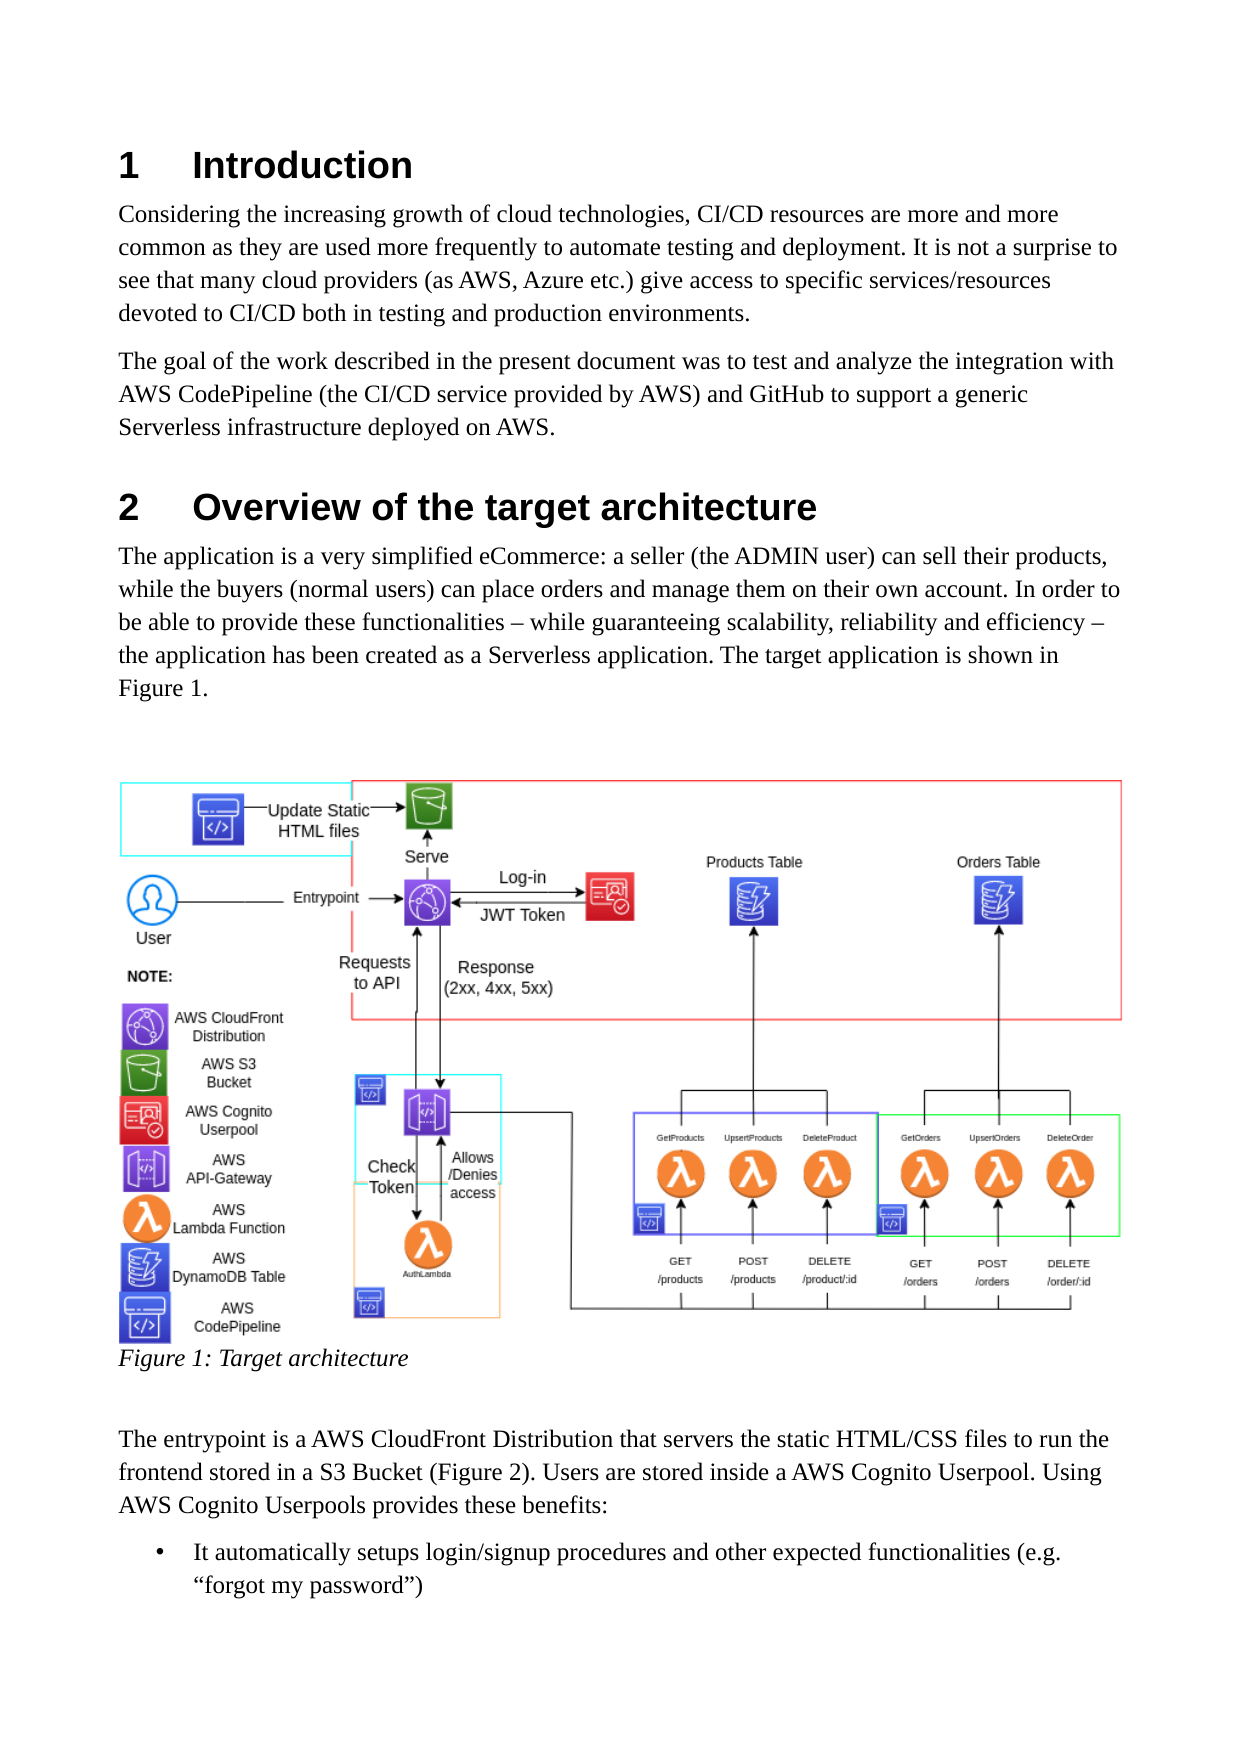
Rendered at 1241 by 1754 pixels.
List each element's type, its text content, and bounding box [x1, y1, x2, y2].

text The goal of the work described in the present document was to test and analyze the integration with AWS CodePipeline (the CI/CD service provided by AWS) and GitHub to support a generic Serverless infrastructure deployed on AWS. [118, 346, 1122, 441]
list It automatically setups login/signup procedures and other expected functionalities (e.g. “forgot my password”) [156, 1537, 1122, 1599]
subtitle Introduction [118, 143, 1122, 187]
text Figure 1: Target architecture [118, 1344, 1122, 1372]
text Considering the increasing growth of cloud technologies, CI/CD resources are more and more common as they are used more frequently to automate testing and deployment. It is not a surprise to see that many cloud providers (as AWS, Azure etc.) give access to specific services/resources devoted to CI/CD both in testing and production environments. [118, 199, 1122, 327]
picture [118, 780, 1123, 1344]
text The application is a very simplified eCommerce: a seller (the ADMIN user) can sell their products, while the buyers (normal users) can place orders and manage them on their own account. In order to be able to provide these functionalities – while guaranteeing scalability, reliability and efficiency – the application has been created as a Serverless application. The target application is shown in Figure 1. [118, 541, 1122, 702]
subtitle Overview of the target architecture [118, 484, 1122, 528]
text The entrypoint is a AWS CloudFront Distribution that servers the static HTML/CSS files to run the frontend stored in a S3 Bucket (Figure 2). Users are stored inside a AWS Cognito Userpool. Using AWS Cognito Userpools provides these benefits: [118, 1424, 1122, 1518]
